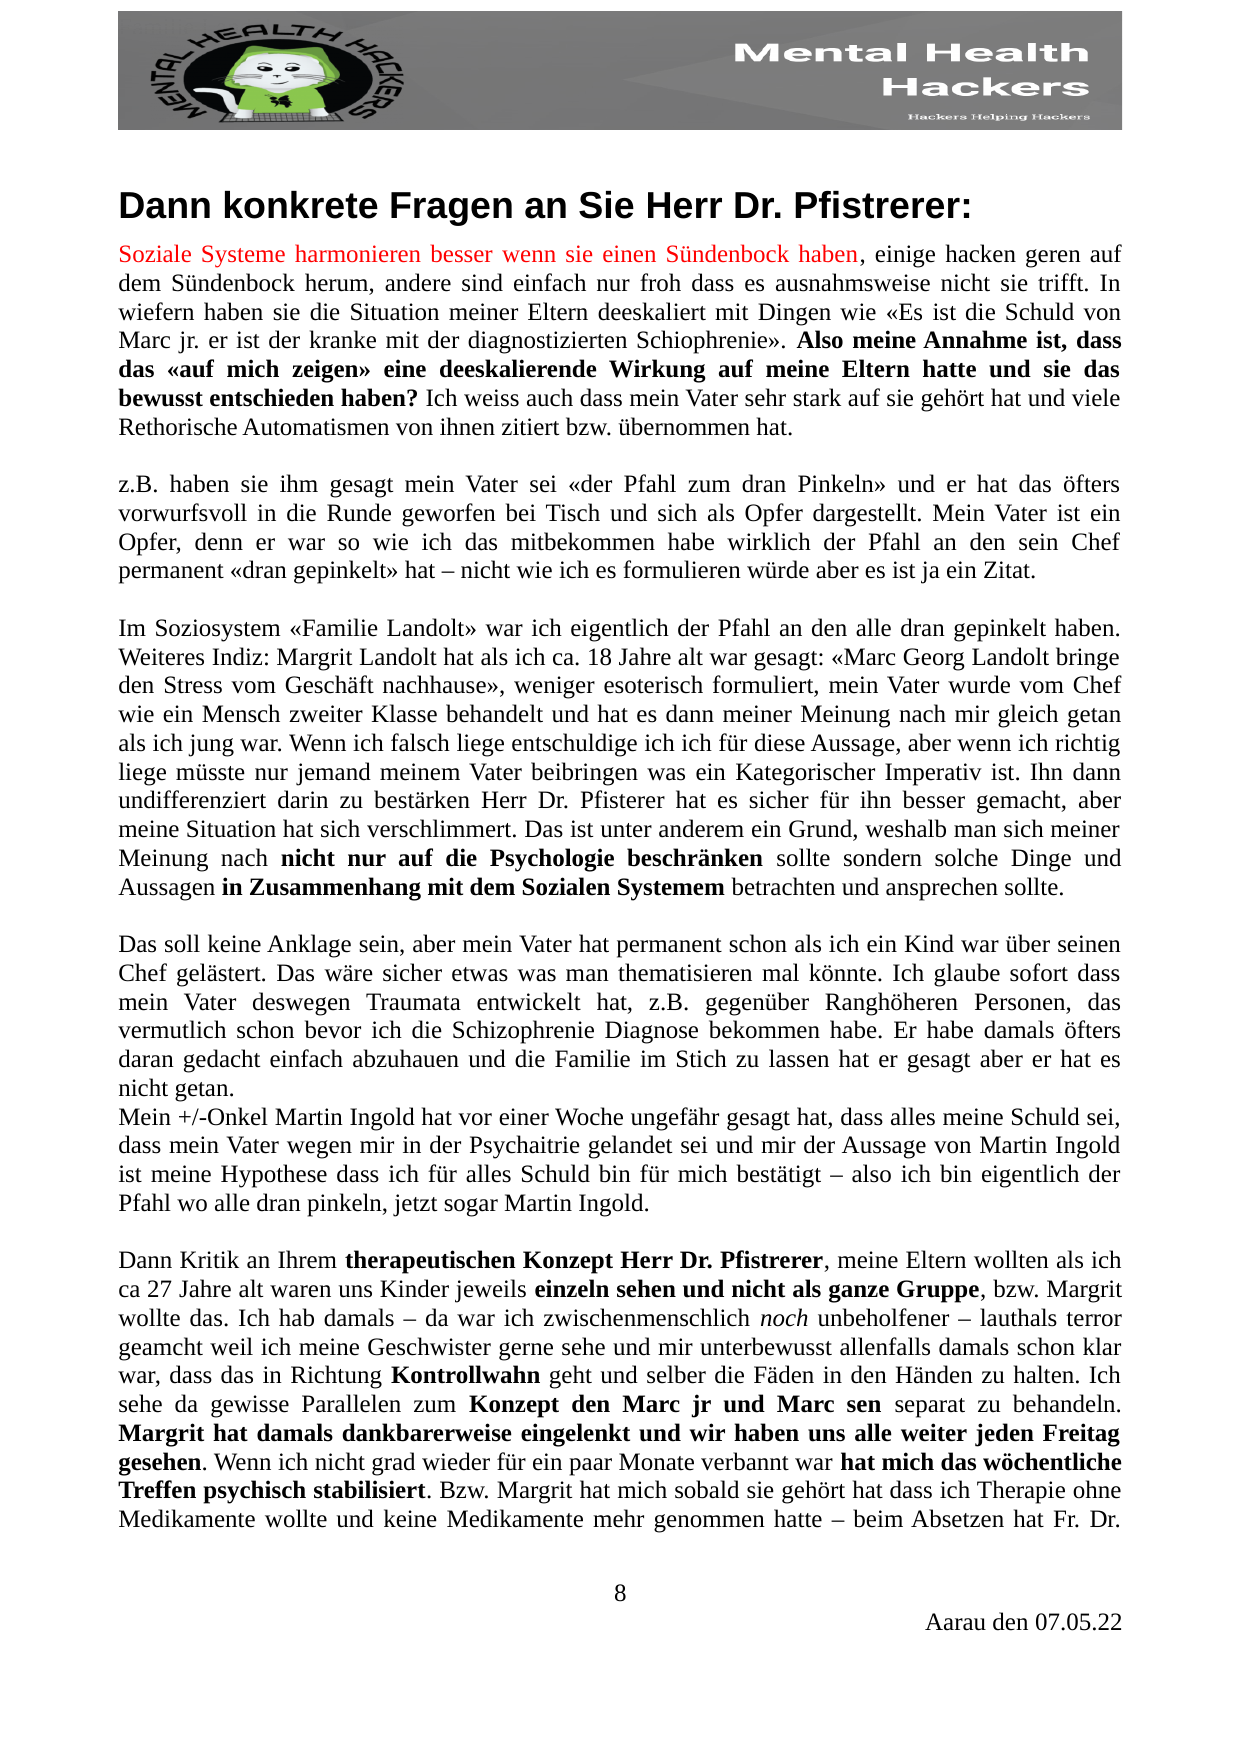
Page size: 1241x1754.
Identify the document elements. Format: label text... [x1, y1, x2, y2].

text Dann Kritik an Ihrem therapeutischen Konzept Herr Dr. Pfistrerer, meine Eltern wollten als ich ca 27 Jahre alt waren uns Kinder jeweils einzeln sehen und nicht als ganze Gruppe, bzw. Margrit wollte das. Ich hab damals – da war ich zwischenmenschlich noch unbeholfener – lauthals terror geamcht weil ich meine Geschwister gerne sehe und mir unterbewusst allenfalls damals schon klar war, dass das in Richtung Kontrollwahn geht und selber die Fäden in den Händen zu halten. Ich sehe da gewisse Parallelen zum Konzept den Marc jr und Marc sen separat zu behandeln. Margrit hat damals dankbarerweise eingelenkt und wir haben uns alle weiter jeden Freitag gesehen. Wenn ich nicht grad wieder für ein paar Monate verbannt war hat mich das wöchentliche Treffen psychisch stabilisiert. Bzw. Margrit hat mich sobald sie gehört hat dass ich Therapie ohne Medikamente wollte und keine Medikamente mehr genommen hatte – beim Absetzen hat Fr. Dr. [118, 1245, 1122, 1533]
text Soziale Systeme harmonieren besser wenn sie einen Sündenbock haben, einige hacken geren auf dem Sündenbock herum, andere sind einfach nur froh dass es ausnahmsweise nicht sie trifft. In wiefern haben sie die Situation meiner Eltern deeskaliert mit Dingen wie «Es ist die Schuld von Marc jr. er ist der kranke mit der diagnostizierten Schiophrenie». Also meine Annahme ist, dass das «auf mich zeigen» eine deeskalierende Wirkung auf meine Eltern hatte und sie das bewusst entschieden haben? Ich weiss auch dass mein Vater sehr stark auf sie gehört hat und viele Rethorische Automatismen von ihnen zitiert bzw. übernommen hat. [118, 239, 1122, 440]
picture [118, 11, 1123, 130]
subtitle Dann konkrete Fragen an Sie Herr Dr. Pfistrerer: [118, 183, 1122, 227]
text Mein +/-Onkel Martin Ingold hat vor einer Woche ungefähr gesagt hat, dass alles meine Schuld sei, dass mein Vater wegen mir in der Psychaitrie gelandet sei und mir der Aussage von Martin Ingold ist meine Hypothese dass ich für alles Schuld bin für mich bestätigt – also ich bin eigentlich der Pfahl wo alle dran pinkeln, jetzt sogar Martin Ingold. [118, 1102, 1122, 1217]
text Das soll keine Anklage sein, aber mein Vater hat permanent schon als ich ein Kind war über seinen Chef gelästert. Das wäre sicher etwas was man thematisieren mal könnte. Ich glaube sofort dass mein Vater deswegen Traumata entwickelt hat, z.B. gegenüber Ranghöheren Personen, das vermutlich schon bevor ich die Schizophrenie Diagnose bekommen habe. Er habe damals öfters daran gedacht einfach abzuhauen und die Familie im Stich zu lassen hat er gesagt aber er hat es nicht getan. [118, 929, 1122, 1102]
text z.B. haben sie ihm gesagt mein Vater sei «der Pfahl zum dran Pinkeln» und er hat das öfters vorwurfsvoll in die Runde geworfen bei Tisch und sich als Opfer dargestellt. Mein Vater ist ein Opfer, denn er war so wie ich das mitbekommen habe wirklich der Pfahl an den sein Chef permanent «dran gepinkelt» hat – nicht wie ich es formulieren würde aber es ist ja ein Zitat. [118, 469, 1122, 584]
text Im Soziosystem «Familie Landolt» war ich eigentlich der Pfahl an den alle dran gepinkelt haben. Weiteres Indiz: Margrit Landolt hat als ich ca. 18 Jahre alt war gesagt: «Marc Georg Landolt bringe den Stress vom Geschäft nachhause», weniger esoterisch formuliert, mein Vater wurde vom Chef wie ein Mensch zweiter Klasse behandelt und hat es dann meiner Meinung nach mir gleich getan als ich jung war. Wenn ich falsch liege entschuldige ich ich für diese Aussage, aber wenn ich richtig liege müsste nur jemand meinem Vater beibringen was ein Kategorischer Imperativ ist. Ihn dann undifferenziert darin zu bestärken Herr Dr. Pfisterer hat es sicher für ihn besser gemacht, aber meine Situation hat sich verschlimmert. Das ist unter anderem ein Grund, weshalb man sich meiner Meinung nach nicht nur auf die Psychologie beschränken sollte sondern solche Dinge und Aussagen in Zusammenhang mit dem Sozialen Systemem betrachten und ansprechen sollte. [118, 613, 1122, 900]
